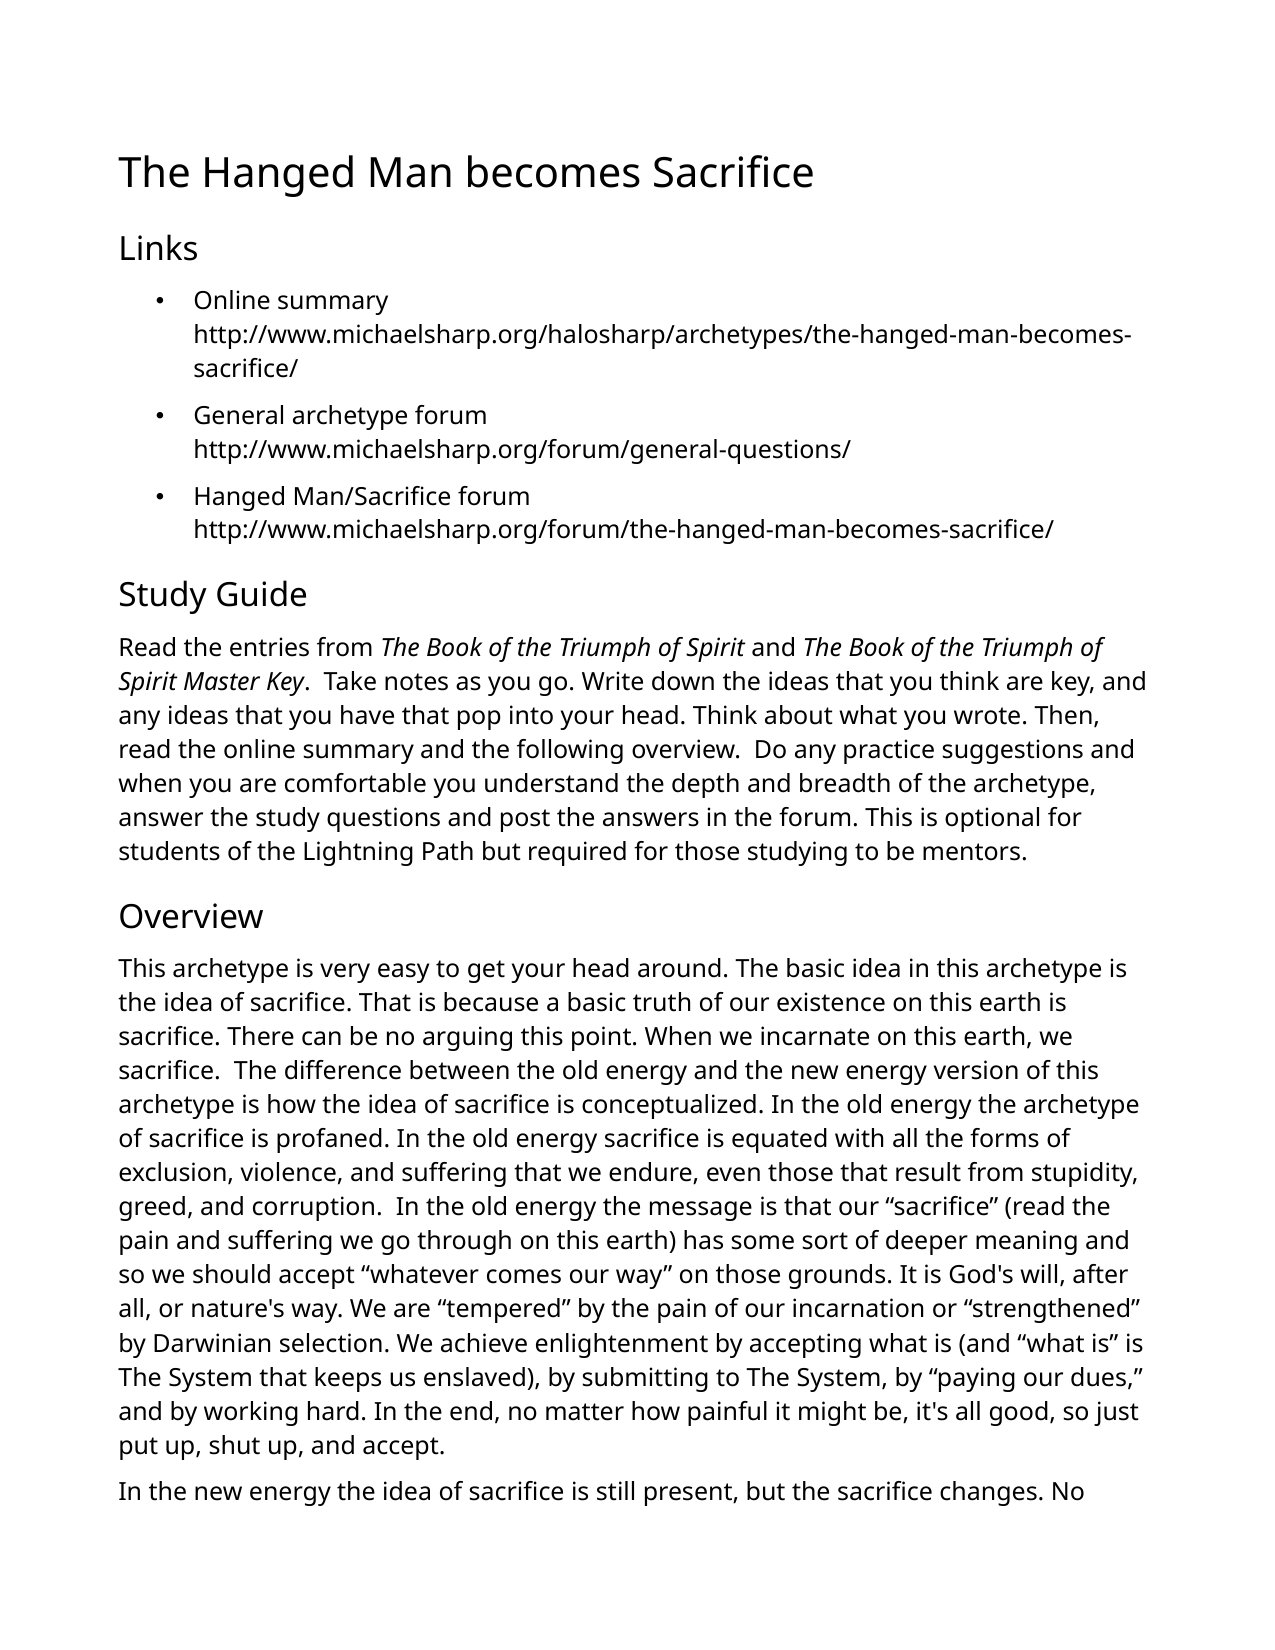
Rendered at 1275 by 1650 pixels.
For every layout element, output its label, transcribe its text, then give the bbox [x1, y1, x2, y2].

text In the new energy the idea of sacrifice is still present, but the sacrifice changes. No [118, 1474, 1157, 1508]
subtitle The Hanged Man becomes Sacrifice [118, 143, 1157, 200]
list General archetype forum http://www.michaelsharp.org/forum/general-questions/ [156, 397, 1157, 466]
text This archetype is very easy to get your head around. The basic idea in this archetype is the idea of sacrifice. That is because a basic truth of our existence on this earth is sacrifice. There can be no arguing this point. When we incarnate on this earth, we sacrifice. The difference between the old energy and the new energy version of this archetype is how the idea of sacrifice is conceptualized. In the old energy the archetype of sacrifice is profaned. In the old energy sacrifice is equated with all the forms of exclusion, violence, and suffering that we endure, even those that result from stupidity, greed, and corruption. In the old energy the message is that our “sacrifice” (read the pain and suffering we go through on this earth) has some sort of deeper meaning and so we should accept “whatever comes our way” on those grounds. It is God's will, after all, or nature's way. We are “tempered” by the pain of our incarnation or “strengthened” by Darwinian selection. We achieve enlightenment by accepting what is (and “what is” is The System that keeps us enslaved), by submitting to The System, by “paying our dues,” and by working hard. In the end, no matter how painful it might be, it's all good, so just put up, shut up, and accept. [118, 951, 1157, 1461]
text Read the entries from The Book of the Triumph of Spirit and The Book of the Triumph of Spirit Master Key. Take notes as you go. Write down the ideas that you think are key, and any ideas that you have that pop into your head. Think about what you wrote. Then, read the online summary and the following overview. Do any practice suggestions and when you are comfortable you understand the depth and breadth of the archetype, answer the study questions and post the answers in the forum. This is optional for students of the Lightning Path but required for those studying to be mentors. [118, 629, 1157, 868]
subtitle Links [118, 225, 1157, 270]
list Hanged Man/Sacrifice forum http://www.michaelsharp.org/forum/the-hanged-man-becomes-sacrifice/ [156, 478, 1157, 546]
subtitle Study Guide [118, 571, 1157, 617]
list Online summary http://www.michaelsharp.org/halosharp/archetypes/the-hanged-man-becomes-sacrifice/ [156, 283, 1157, 385]
subtitle Overview [118, 893, 1157, 938]
